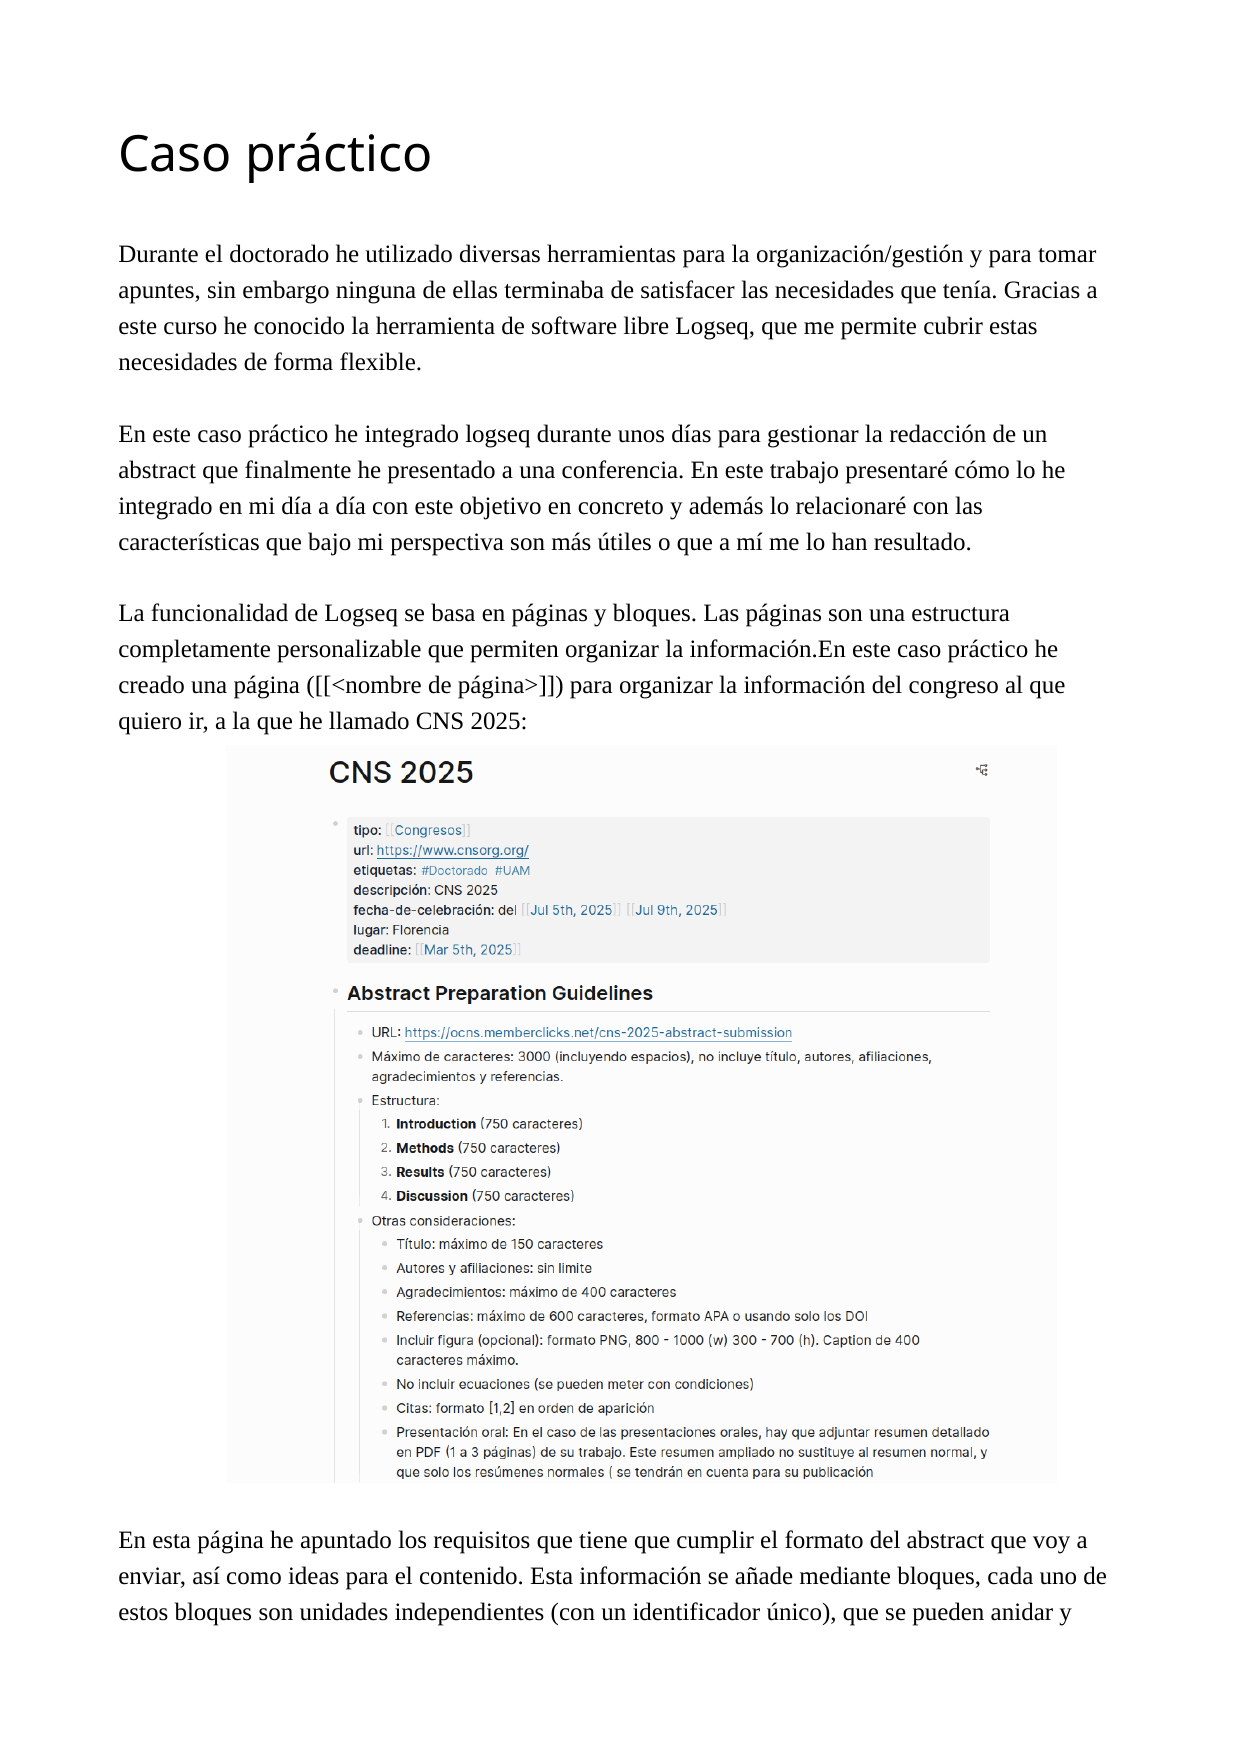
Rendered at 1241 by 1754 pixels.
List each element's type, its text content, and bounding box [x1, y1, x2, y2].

text En este caso práctico he integrado logseq durante unos días para gestionar la redacción de un abstract que finalmente he presentado a una conferencia. En este trabajo presentaré cómo lo he integrado en mi día a día con este objetivo en concreto y además lo relacionaré con las características que bajo mi perspectiva son más útiles o que a mí me lo han resultado. [118, 419, 1122, 555]
text En esta página he apuntado los requisitos que tiene que cumplir el formato del abstract que voy a enviar, así como ideas para el contenido. Esta información se añade mediante bloques, cada uno de estos bloques son unidades independientes (con un identificador único), que se pueden anidar y [118, 1525, 1122, 1626]
subtitle Caso práctico [118, 118, 1122, 186]
picture [225, 745, 1057, 1483]
text Durante el doctorado he utilizado diversas herramientas para la organización/gestión y para tomar apuntes, sin embargo ninguna de ellas terminaba de satisfacer las necesidades que tenía. Gracias a este curso he conocido la herramienta de software libre Logseq, que me permite cubrir estas necesidades de forma flexible. [118, 239, 1122, 376]
text La funcionalidad de Logseq se basa en páginas y bloques. Las páginas son una estructura completamente personalizable que permiten organizar la información.En este caso práctico he creado una página ([[<nombre de página>]]) para organizar la información del congreso al que quiero ir, a la que he llamado CNS 2025: [118, 598, 1122, 735]
